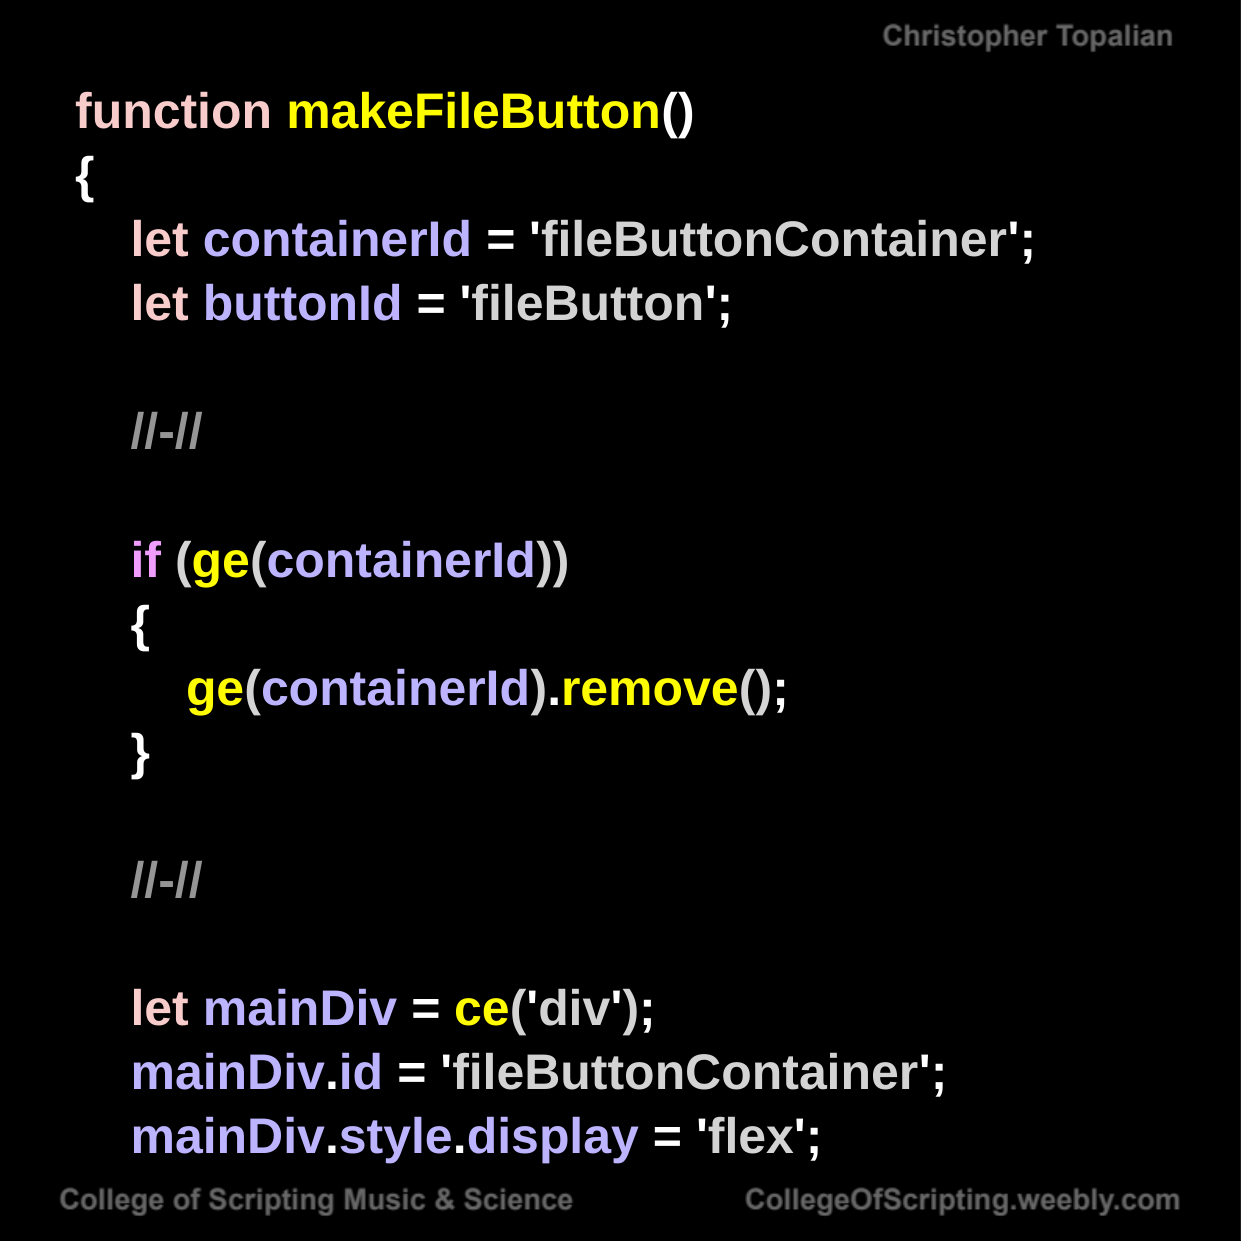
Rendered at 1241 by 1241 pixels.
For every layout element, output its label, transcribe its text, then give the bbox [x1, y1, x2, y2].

text let containerId = 'fileButtonContainer'; [75, 203, 1166, 267]
text } [75, 716, 1166, 780]
text ge(containerId).remove(); [75, 652, 1166, 716]
text { [75, 139, 1166, 203]
text { [75, 587, 1166, 652]
text if (ge(containerId)) [75, 523, 1166, 587]
text let buttonId = 'fileButton'; [75, 267, 1166, 331]
text //-// [75, 844, 1166, 908]
text //-// [75, 395, 1166, 459]
text function makeFileButton() [75, 75, 1166, 139]
text let mainDiv = ce('div'); [75, 972, 1166, 1036]
text mainDiv.style.display = 'flex'; [75, 1100, 1166, 1164]
text mainDiv.id = 'fileButtonContainer'; [75, 1036, 1166, 1100]
